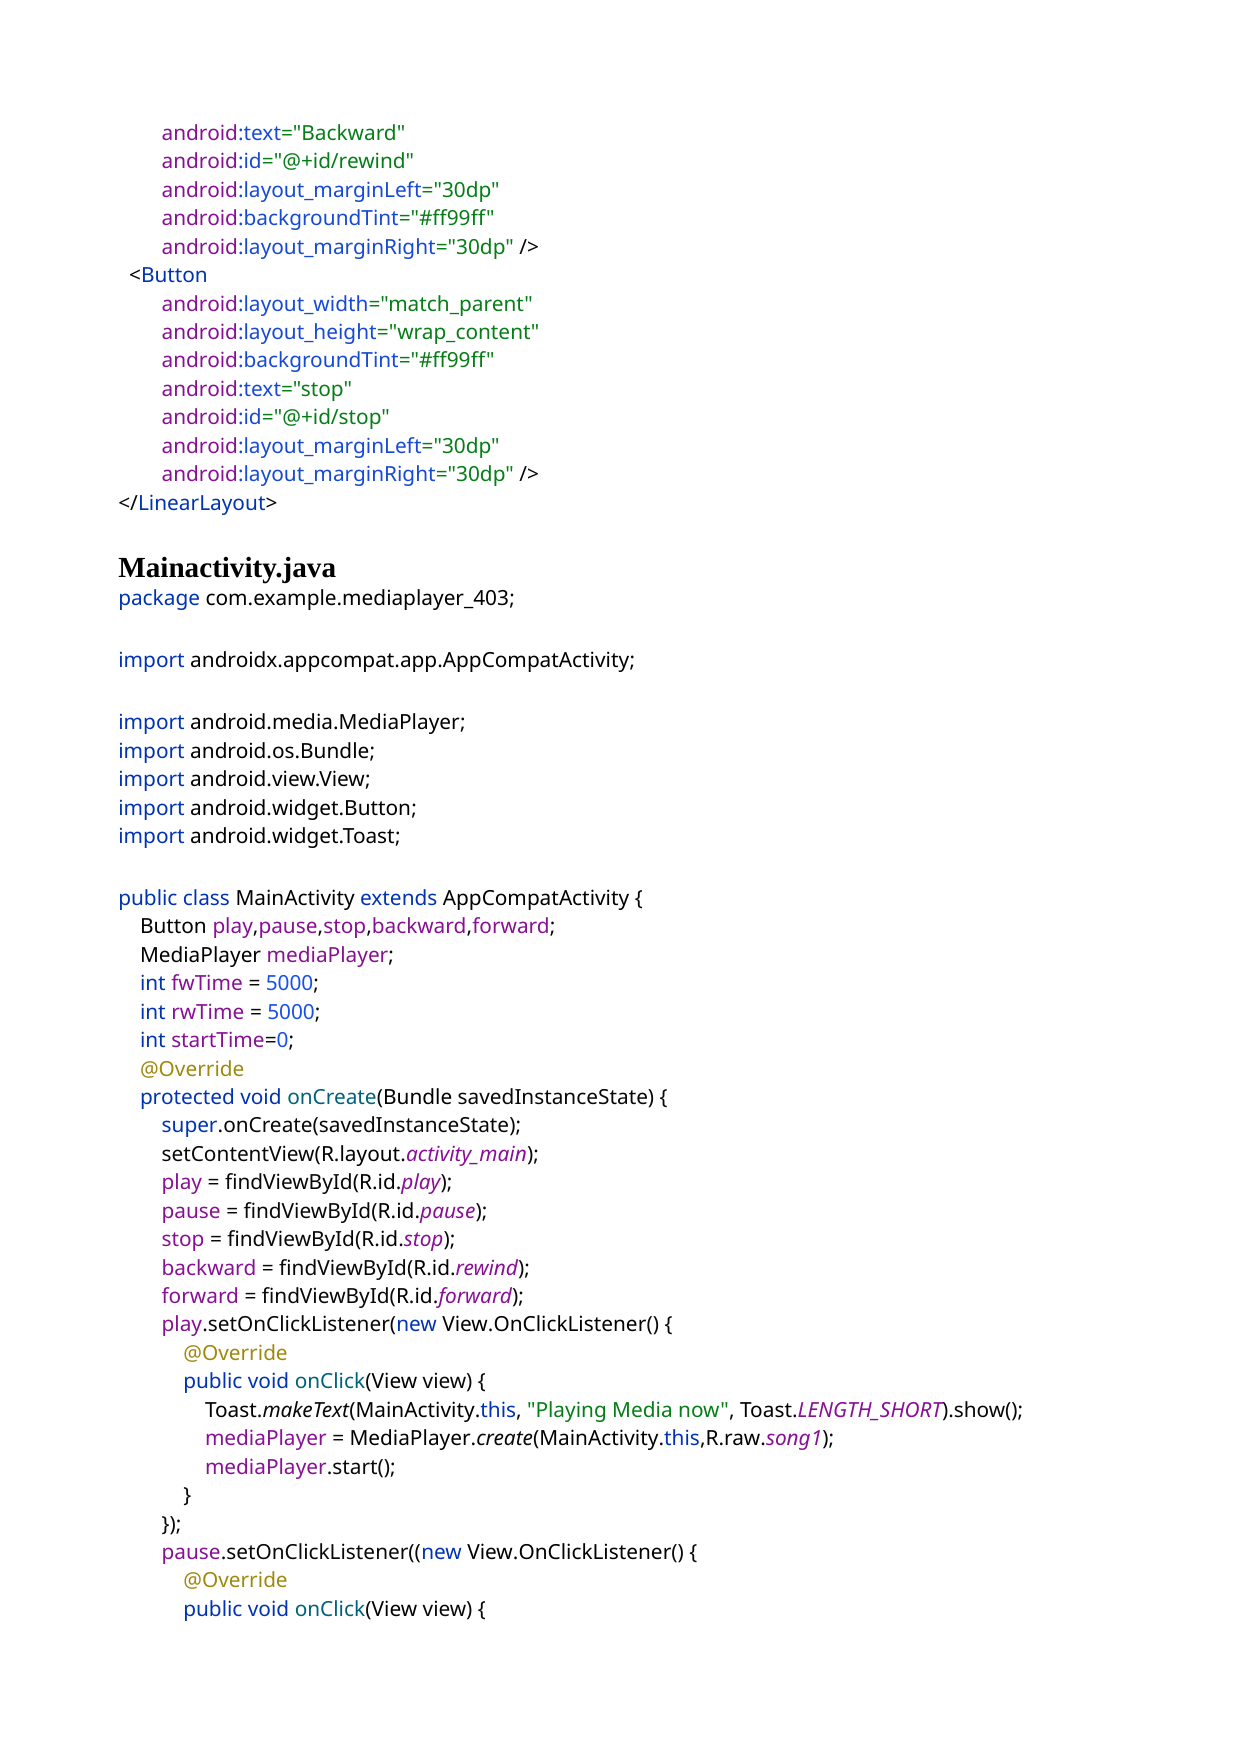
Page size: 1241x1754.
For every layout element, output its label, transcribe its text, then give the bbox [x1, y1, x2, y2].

text package com.example.mediaplayer_403; import androidx.appcompat.app.AppCompatActivity; import android.media.MediaPlayer; import android.os.Bundle; import android.view.View; import android.widget.Button; import android.widget.Toast; public class MainActivity extends AppCompatActivity { Button play,pause,stop,backward,forward; MediaPlayer mediaPlayer; int fwTime = 5000; int rwTime = 5000; int startTime=0; @Override protected void onCreate(Bundle savedInstanceState) { super.onCreate(savedInstanceState); setContentView(R.layout.activity_main); play = findViewById(R.id.play); pause = findViewById(R.id.pause); stop = findViewById(R.id.stop); backward = findViewById(R.id.rewind); forward = findViewById(R.id.forward); play.setOnClickListener(new View.OnClickListener() { @Override public void onClick(View view) { Toast.makeText(MainActivity.this, "Playing Media now", Toast.LENGTH_SHORT).show(); mediaPlayer = MediaPlayer.create(MainActivity.this,R.raw.song1); mediaPlayer.start(); } }); pause.setOnClickListener((new View.OnClickListener() { @Override public void onClick(View view) { [118, 583, 1122, 1622]
text android:text="Backward" android:id="@+id/rewind" android:layout_marginLeft="30dp" android:backgroundTint="#ff99ff" android:layout_marginRight="30dp" /> [118, 118, 1122, 260]
text Mainactivity.java [118, 550, 1122, 583]
text <Button android:layout_width="match_parent" android:layout_height="wrap_content" android:backgroundTint="#ff99ff" android:text="stop" android:id="@+id/stop" android:layout_marginLeft="30dp" android:layout_marginRight="30dp" /> </LinearLayout> [118, 260, 1122, 516]
